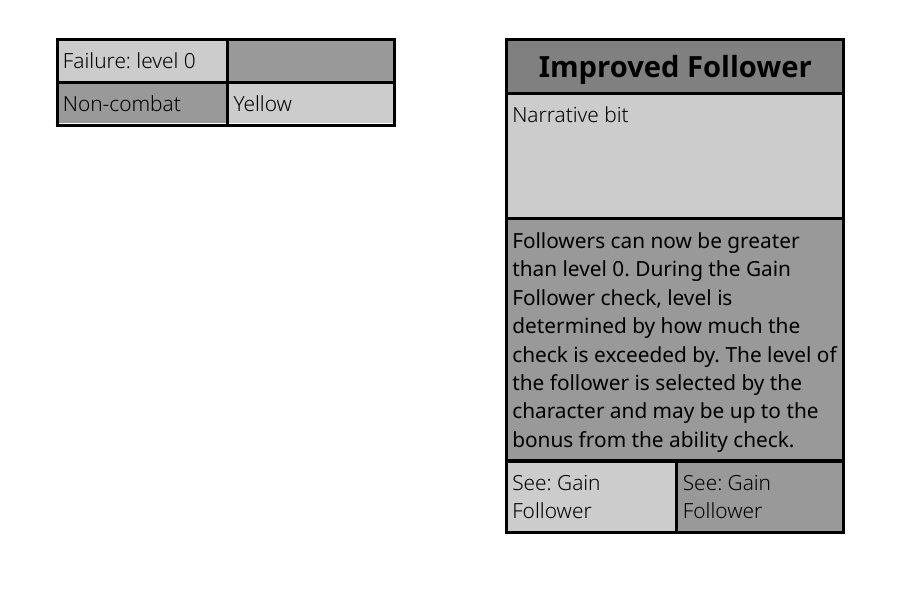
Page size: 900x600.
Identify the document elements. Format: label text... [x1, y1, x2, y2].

table_cell Followers can now be greater than level 0. During the Gain Follower check, level is determined by how much the check is exceeded by. The level of the follower is selected by the character and may be up to the bonus from the ability check. [508, 220, 842, 459]
table_header Improved Follower [508, 41, 842, 92]
table_cell Non-combat [59, 84, 226, 123]
table_cell Narrative bit [508, 95, 842, 217]
table_cell [229, 41, 393, 81]
table_cell See: Gain Follower [678, 463, 842, 531]
table_cell Yellow [229, 84, 393, 123]
table_cell Failure: level 0 [59, 41, 226, 81]
table_cell See: Gain Follower [508, 463, 675, 531]
